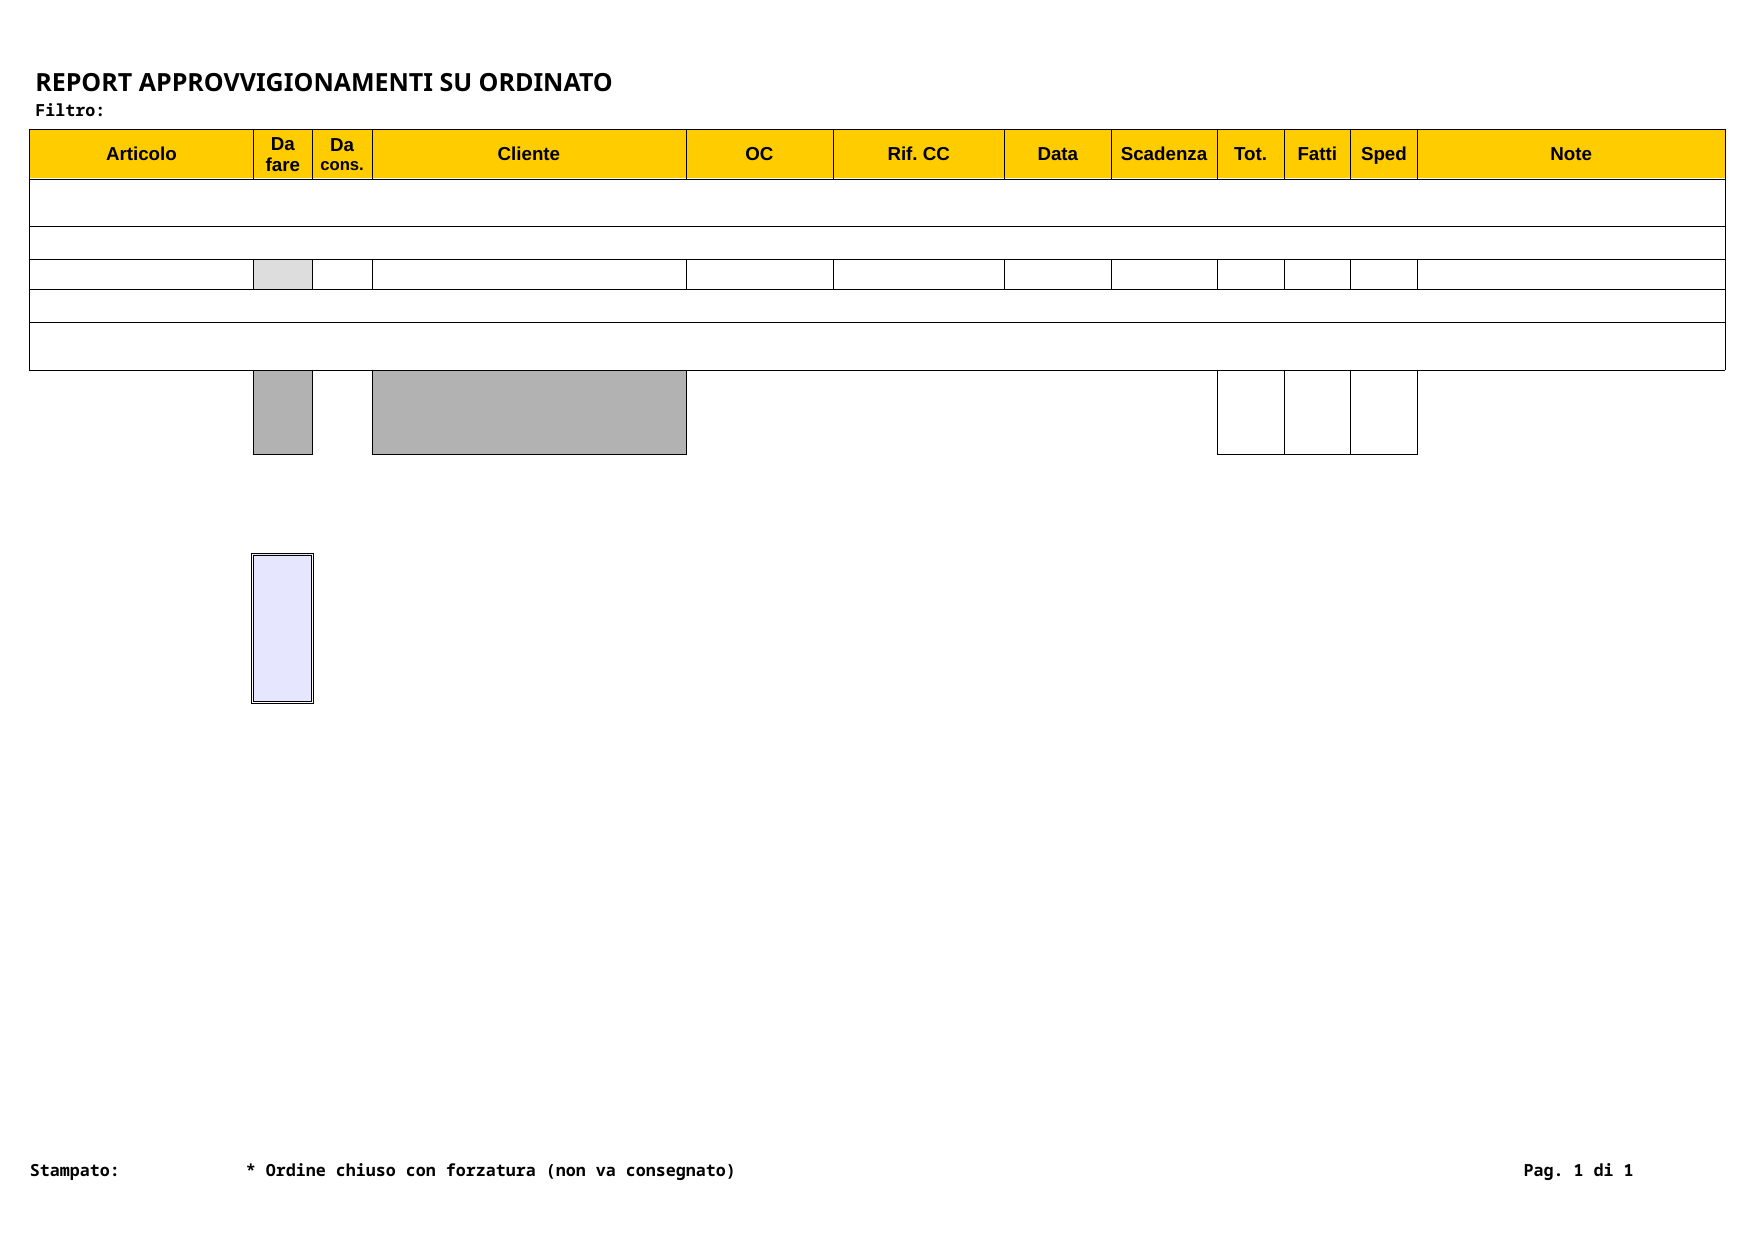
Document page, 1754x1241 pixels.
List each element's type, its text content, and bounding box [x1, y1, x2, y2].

table_cell <int(get_general_total()[3])> [1350, 553, 1417, 701]
table_cell [686, 553, 833, 701]
table_cell [1111, 553, 1217, 701]
table_cell [1111, 371, 1217, 454]
table_cell <extract_measure(line.product_id.name)><(line.order_id.note or '')[:30]><'...' if len(line.order_id.note or '')> 30 else ''> [1418, 260, 1725, 289]
table_header Articolo [30, 130, 253, 178]
table_cell <if test="type != 'T'"> [30, 227, 1725, 259]
table_header Rif. CC [834, 130, 1004, 178]
table_cell <int(line[2])> [254, 371, 312, 454]
table_cell <int(line[3])> [1351, 371, 1417, 454]
table_header Da cons. [313, 130, 372, 178]
table_cell [687, 371, 833, 454]
table_cell <formatLang(line.date_deadline, date=True) if line.date_deadline else ''> [1112, 260, 1217, 289]
table_cell <line[4]> [373, 371, 686, 454]
table_cell <line.order_id.name.replace('OC/', '').replace('MX-','')> [687, 260, 833, 289]
table_header Scadenza [1112, 130, 1217, 178]
table_cell </if> [30, 290, 1725, 322]
table_cell <int(get_general_total()[2])> [254, 556, 311, 701]
table_header Sped [1351, 130, 1417, 178]
table_cell <int(line.product_uom_maked_sync_qty)> [1285, 260, 1350, 289]
table_cell [372, 553, 686, 701]
table_cell </if> [30, 457, 1725, 505]
table_header Data [1005, 130, 1111, 178]
table_cell <for each="(type, line) in get_object_line(data)"> [30, 180, 1725, 226]
table_cell [1417, 553, 1725, 701]
table_cell <if test="type == 'T'"> [30, 323, 1725, 369]
table_header Note [1418, 130, 1725, 178]
table_cell <formatLang(line.order_id.date_order, date=True) if line.order_id.date_order else ''> [1005, 260, 1111, 289]
table_cell [833, 553, 1004, 701]
table_header Tot. [1218, 130, 1284, 178]
table_cell </for> [30, 505, 1725, 552]
table_cell <int(line[0])> [1218, 371, 1284, 454]
table_cell [313, 371, 372, 454]
table_cell [30, 371, 253, 454]
table_cell [833, 371, 1004, 454]
table_cell <line.product_id.default_code.replace(' ', '.')> [30, 260, 253, 289]
table_cell <int(line.product_uom_qty)> [1218, 260, 1284, 289]
table_header Cliente [373, 130, 686, 178]
table_cell [30, 553, 251, 701]
table_header OC [687, 130, 833, 178]
table_header Da fare [254, 130, 312, 178]
table_cell <line.order_id.partner_id.name[:30]> [373, 260, 686, 289]
table_header Fatti [1285, 130, 1350, 178]
table_cell <int(get_general_total()[1])> [1284, 553, 1350, 701]
table_cell [1418, 371, 1725, 454]
table_cell <int(line[1])> [1285, 371, 1350, 454]
table_cell <(line.order_id.client_order_ref or '')[:12]> [834, 260, 1004, 289]
table_cell [1005, 553, 1111, 701]
table_cell [1005, 371, 1111, 454]
table_cell <int(line.delivered_qty)> [1351, 260, 1417, 289]
table_cell <'*' if line.mx_closed else ''><int(line.product_uom_qty - line.delivered_qty)> [313, 260, 372, 289]
table_cell <int(get_general_total()[0])> [1217, 553, 1284, 701]
table_cell [314, 553, 372, 701]
